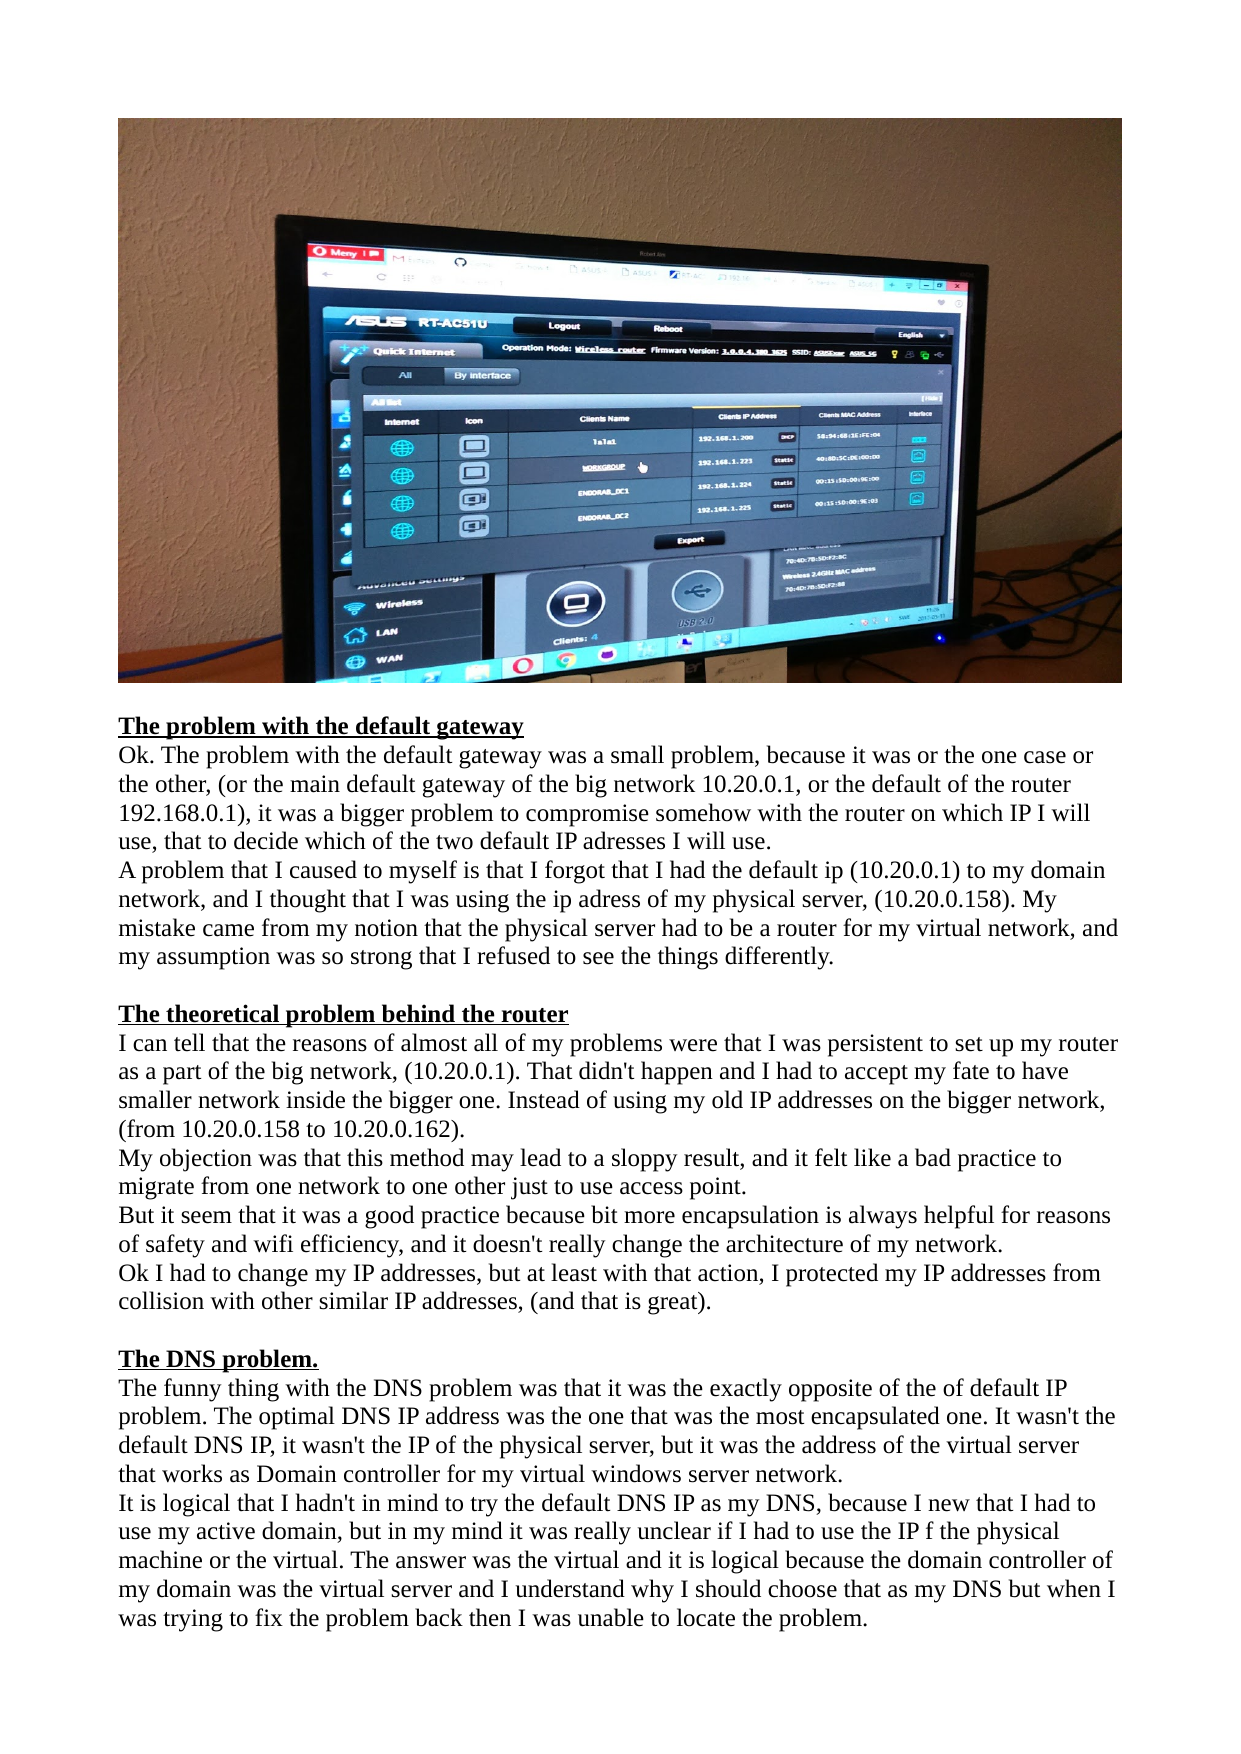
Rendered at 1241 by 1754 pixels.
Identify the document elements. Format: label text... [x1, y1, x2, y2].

text The theoretical problem behind the router [118, 999, 1122, 1028]
text Ok I had to change my IP addresses, but at least with that action, I protected my IP addresses from collision with other similar IP addresses, (and that is great). [118, 1258, 1122, 1315]
picture [118, 118, 1122, 683]
text But it seem that it was a good practice because bit more encapsulation is always helpful for reasons of safety and wifi efficiency, and it doesn't really change the architecture of my network. [118, 1200, 1122, 1258]
text A problem that I caused to myself is that I forgot that I had the default ip (10.20.0.1) to my domain network, and I thought that I was using the ip adress of my physical server, (10.20.0.158). My mistake came from my notion that the physical server had to be a router for my virtual network, and my assumption was so strong that I refused to see the things differently. [118, 855, 1122, 970]
text The problem with the default gateway [118, 711, 1122, 740]
text The DNS problem. [118, 1344, 1122, 1373]
text I can tell that the reasons of almost all of my problems were that I was persistent to set up my router as a part of the big network, (10.20.0.1). That didn't happen and I had to accept my fate to have smaller network inside the bigger one. Instead of using my old IP addresses on the bigger network, (from 10.20.0.158 to 10.20.0.162). [118, 1028, 1122, 1143]
text The funny thing with the DNS problem was that it was the exactly opposite of the of default IP problem. The optimal DNS IP address was the one that was the most encapsulated one. It wasn't the default DNS IP, it wasn't the IP of the physical server, but it was the address of the virtual server that works as Domain controller for my virtual windows server network. It is logical that I hadn't in mind to try the default DNS IP as my DNS, because I new that I had to use my active domain, but in my mind it was really unclear if I had to use the IP f the physical machine or the virtual. The answer was the virtual and it is logical because the domain controller of my domain was the virtual server and I understand why I should choose that as my DNS but when I was trying to fix the problem back then I was unable to locate the problem. [118, 1373, 1122, 1631]
text My objection was that this method may lead to a sloppy result, and it felt like a bad practice to migrate from one network to one other just to use access point. [118, 1143, 1122, 1200]
text Ok. The problem with the default gateway was a small problem, because it was or the one case or the other, (or the main default gateway of the big network 10.20.0.1, or the default of the router 192.168.0.1), it was a bigger problem to compromise somehow with the router on which IP I will use, that to decide which of the two default IP adresses I will use. [118, 740, 1122, 855]
